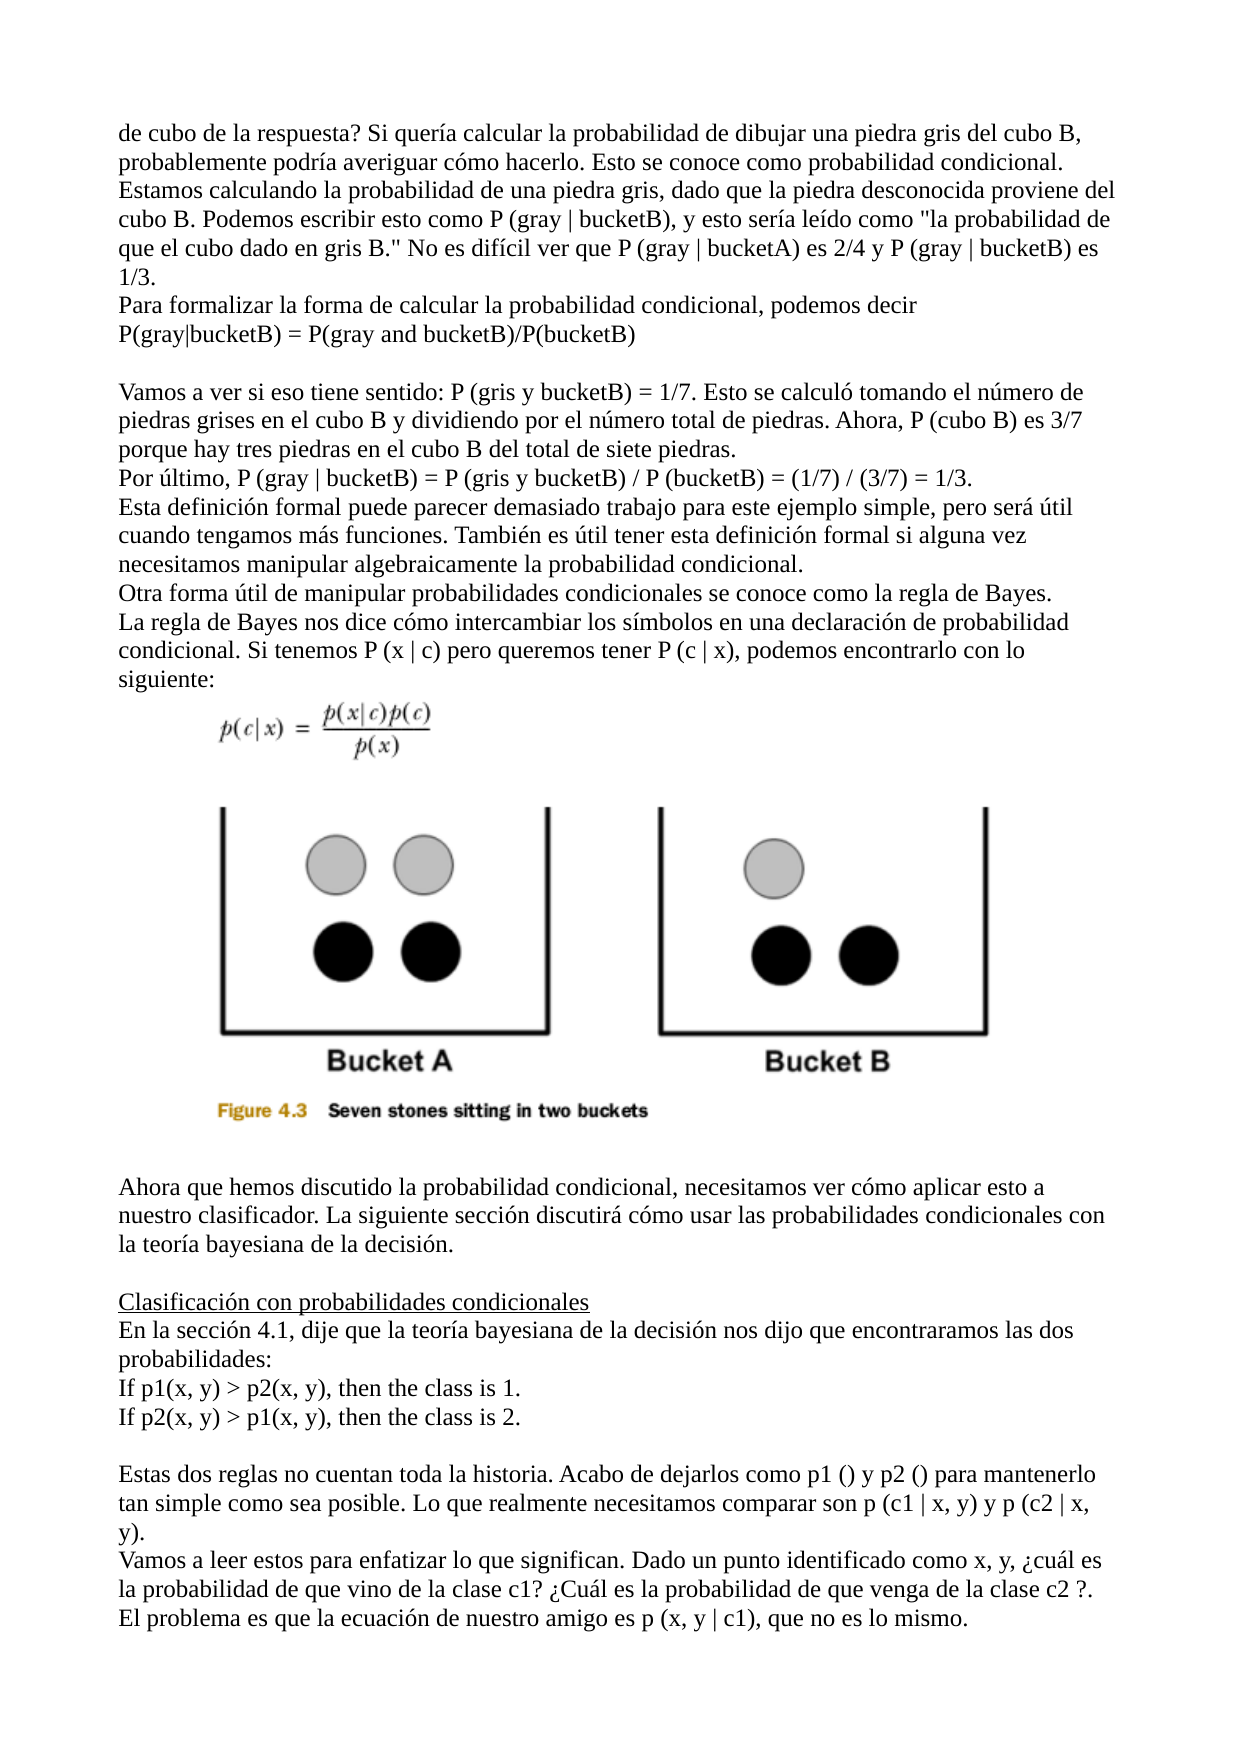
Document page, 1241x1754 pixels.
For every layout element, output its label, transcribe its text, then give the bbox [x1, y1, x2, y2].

text If p1(x, y) > p2(x, y), then the class is 1. [118, 1373, 1122, 1402]
text If p2(x, y) > p1(x, y), then the class is 2. [118, 1402, 1122, 1431]
text Ahora que hemos discutido la probabilidad condicional, necesitamos ver cómo aplicar esto a nuestro clasificador. La siguiente sección discutirá cómo usar las probabilidades condicionales con la teoría bayesiana de la decisión. [118, 1172, 1122, 1258]
text Clasificación con probabilidades condicionales [118, 1287, 1122, 1316]
text Estas dos reglas no cuentan toda la historia. Acabo de dejarlos como p1 () y p2 () para mantenerlo tan simple como sea posible. Lo que realmente necesitamos comparar son p (c1 | x, y) y p (c2 | x, y). Vamos a leer estos para enfatizar lo que significan. Dado un punto identificado como x, y, ¿cuál es la probabilidad de que vino de la clase c1? ¿Cuál es la probabilidad de que venga de la clase c2 ?. El problema es que la ecuación de nuestro amigo es p (x, y | c1), que no es lo mismo. [118, 1459, 1122, 1632]
text En la sección 4.1, dije que la teoría bayesiana de la decisión nos dijo que encontraramos las dos probabilidades: [118, 1316, 1122, 1373]
text de cubo de la respuesta? Si quería calcular la probabilidad de dibujar una piedra gris del cubo B, probablemente podría averiguar cómo hacerlo. Esto se conoce como probabilidad condicional. Estamos calculando la probabilidad de una piedra gris, dado que la piedra desconocida proviene del cubo B. Podemos escribir esto como P (gray | bucketB), y esto sería leído como "la probabilidad de que el cubo dado en gris B." No es difícil ver que P (gray | bucketA) es 2/4 y P (gray | bucketB) es 1/3. Para formalizar la forma de calcular la probabilidad condicional, podemos decir [118, 118, 1122, 319]
text P(gray|bucketB) = P(gray and bucketB)/P(bucketB) [118, 319, 1122, 348]
picture [202, 693, 1038, 1144]
text Vamos a ver si eso tiene sentido: P (gris y bucketB) = 1/7. Esto se calculó tomando el número de piedras grises en el cubo B y dividiendo por el número total de piedras. Ahora, P (cubo B) es 3/7 porque hay tres piedras en el cubo B del total de siete piedras. Por último, P (gray | bucketB) = P (gris y bucketB) / P (bucketB) = (1/7) / (3/7) = 1/3. Esta definición formal puede parecer demasiado trabajo para este ejemplo simple, pero será útil cuando tengamos más funciones. También es útil tener esta definición formal si alguna vez necesitamos manipular algebraicamente la probabilidad condicional. Otra forma útil de manipular probabilidades condicionales se conoce como la regla de Bayes. La regla de Bayes nos dice cómo intercambiar los símbolos en una declaración de probabilidad condicional. Si tenemos P (x | c) pero queremos tener P (c | x), podemos encontrarlo con lo siguiente: [118, 377, 1122, 693]
